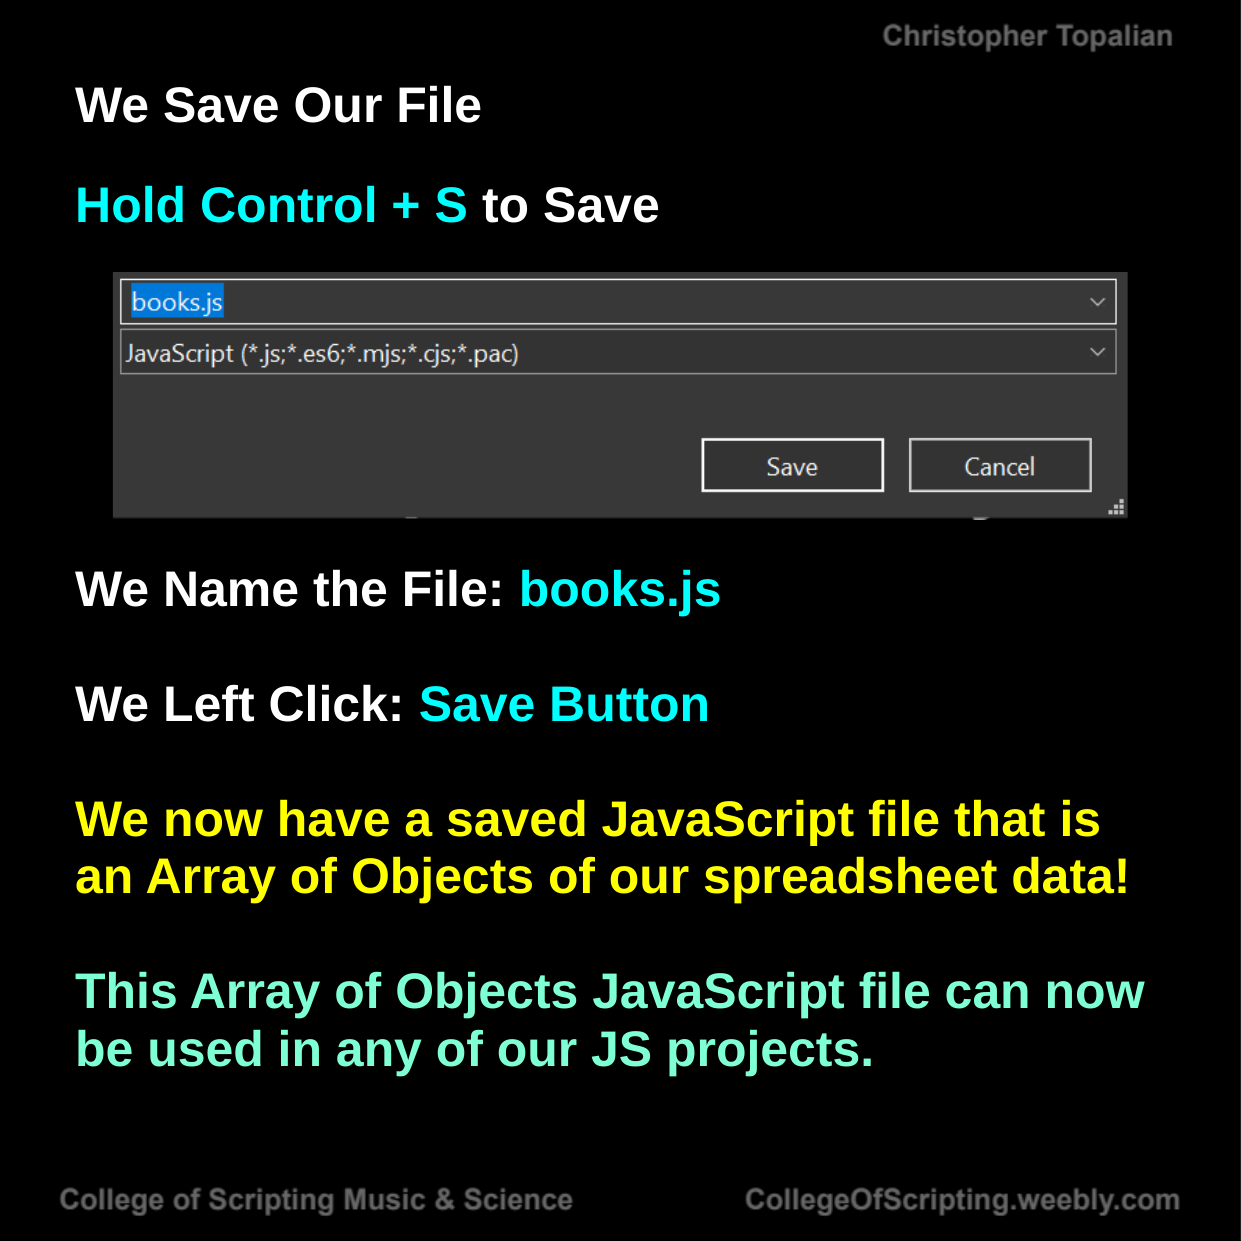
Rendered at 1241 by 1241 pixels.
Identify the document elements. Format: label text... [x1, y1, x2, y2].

text We Name the File: books.js [75, 559, 1166, 616]
text This Array of Objects JavaScript file can now be used in any of our JS projects. [75, 961, 1166, 1076]
text We now have a saved JavaScript file that is an Array of Objects of our spreadsheet data! [75, 789, 1166, 904]
text Hold Control + S to Save [75, 176, 1166, 233]
text We Save Our File [75, 75, 1166, 132]
picture [112, 272, 1128, 520]
text We Left Click: Save Button [75, 674, 1166, 731]
